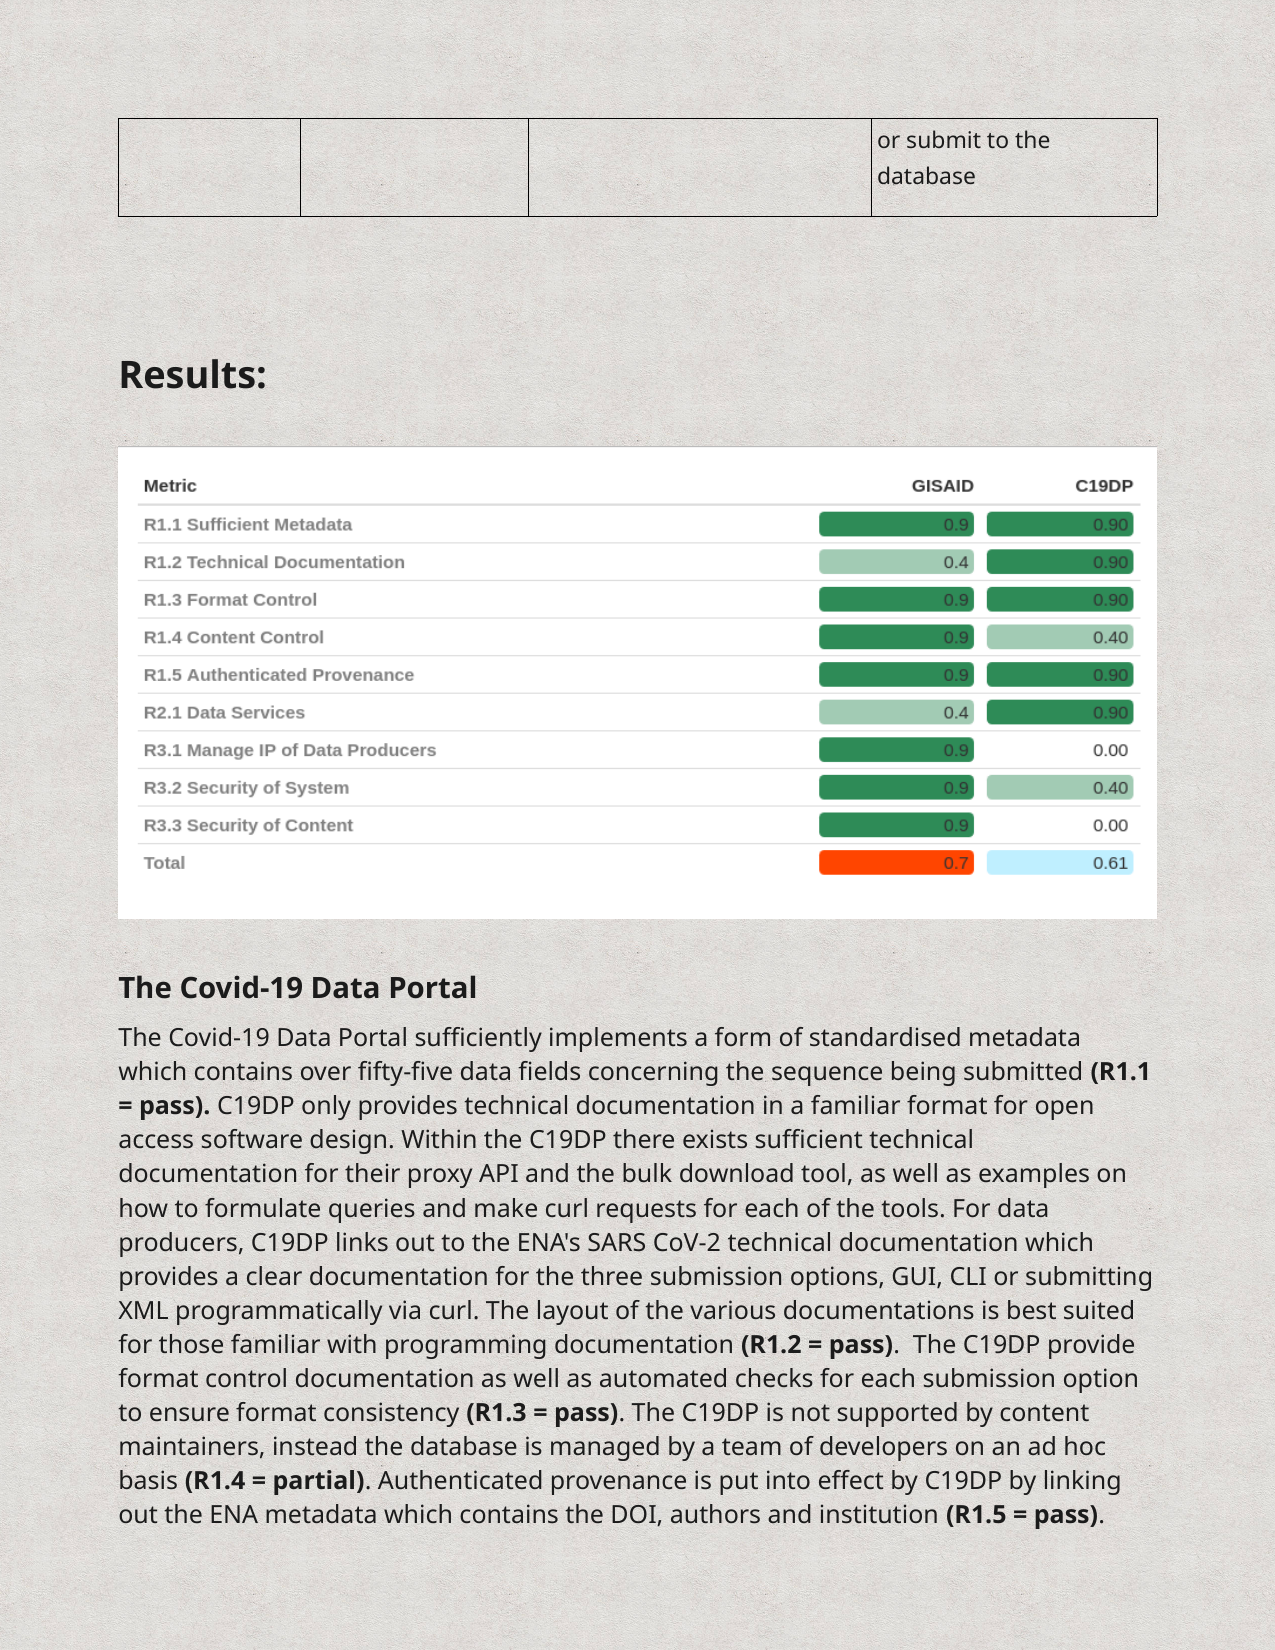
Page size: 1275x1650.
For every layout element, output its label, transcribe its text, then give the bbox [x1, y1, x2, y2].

subtitle The Covid-19 Data Portal [118, 967, 1157, 1007]
table_cell [119, 119, 300, 216]
text The Covid-19 Data Portal sufficiently implements a form of standardised metadata which contains over fifty-five data fields concerning the sequence being submitted (R1.1 = pass). C19DP only provides technical documentation in a familiar format for open access software design. Within the C19DP there exists sufficient technical documentation for their proxy API and the bulk download tool, as well as examples on how to formulate queries and make curl requests for each of the tools. For data producers, C19DP links out to the ENA's SARS CoV-2 technical documentation which provides a clear documentation for the three submission options, GUI, CLI or submitting XML programmatically via curl. The layout of the various documentations is best suited for those familiar with programming documentation (R1.2 = pass). The C19DP provide format control documentation as well as automated checks for each submission option to ensure format consistency (R1.3 = pass). The C19DP is not supported by content maintainers, instead the database is managed by a team of developers on an ad hoc basis (R1.4 = partial). Authenticated provenance is put into effect by C19DP by linking out the ENA metadata which contains the DOI, authors and institution (R1.5 = pass). [118, 1020, 1157, 1531]
table_cell or submit to the database [872, 119, 1157, 216]
picture [0, 0, 1275, 1650]
table_cell [301, 119, 528, 216]
table_cell [529, 119, 871, 216]
subtitle Results: [118, 348, 1157, 400]
